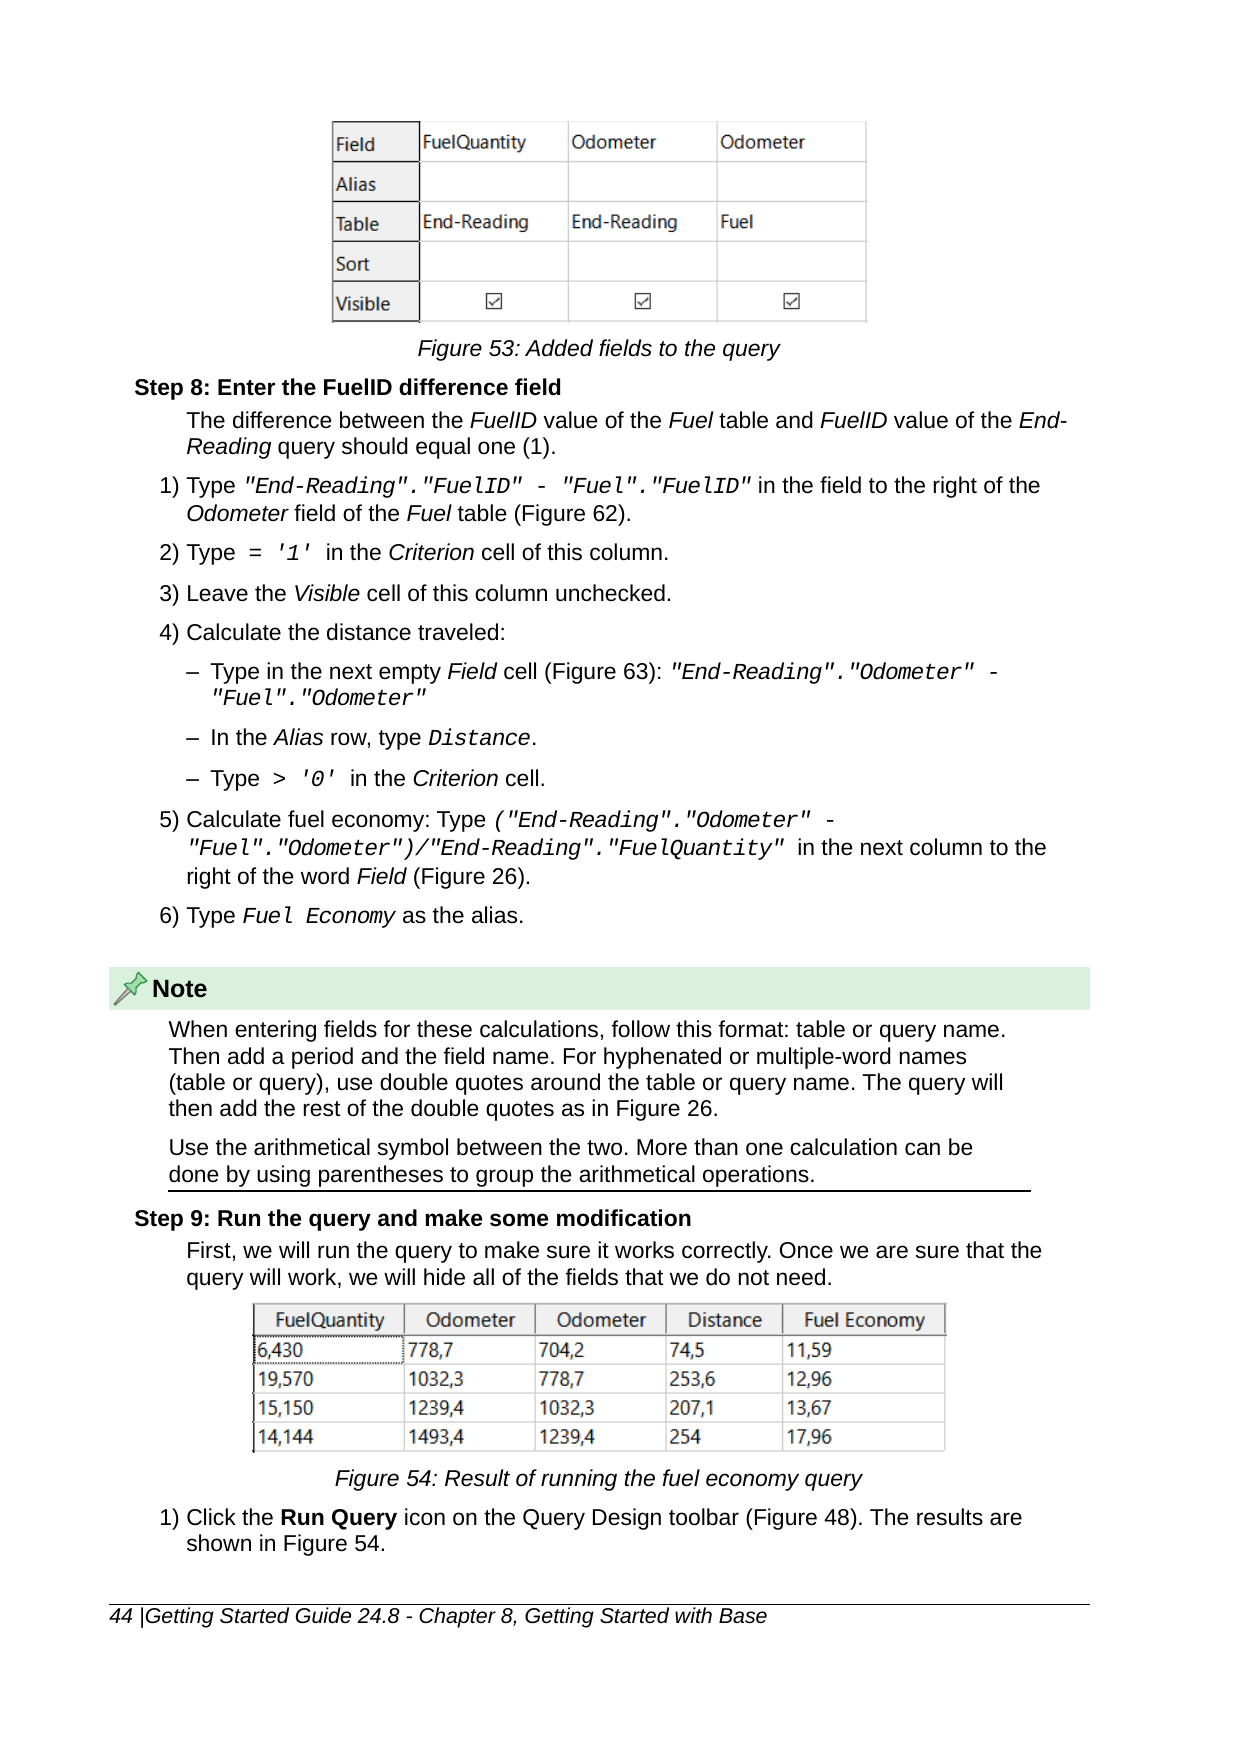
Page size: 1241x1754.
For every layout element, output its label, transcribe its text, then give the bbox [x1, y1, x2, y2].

list Type in the next empty Field cell (Figure 63): "End-Reading"."Odometer" - "Fuel"."Odometer" [186, 658, 1090, 712]
text Figure 53: Added fields to the query [331, 335, 868, 362]
list Type = '1' in the Criterion cell of this column. [186, 539, 1090, 567]
text Step 9: Run the query and make some modification [134, 1204, 1090, 1231]
list In the Alias row, type Distance. [186, 724, 1090, 753]
list Calculate fuel economy: Type ("End-Reading"."Odometer" - "Fuel"."Odometer")/"End-Reading"."FuelQuantity" in the next column to the right of the word Field (Figure 26). [186, 806, 1090, 889]
list Click the Run Query icon on the Query Design toolbar (Figure 48). The results are shown in Figure 54. [186, 1504, 1090, 1557]
subtitle Note [109, 967, 1090, 1010]
list Calculate the distance traveled: [186, 619, 1090, 645]
text Figure 54: Result of running the fuel economy query [252, 1465, 947, 1491]
text Step 8: Enter the FuelID difference field [134, 374, 1090, 400]
list Type > '0' in the Criterion cell. [186, 765, 1090, 793]
picture [252, 1302, 947, 1453]
text The difference between the FuelID value of the Fuel table and FuelID value of the End-Reading query should equal one (1). [186, 407, 1090, 459]
list Type Fuel Economy as the alias. [186, 902, 1090, 930]
text Use the arithmetical symbol between the two. More than one calculation can be done by using parentheses to group the arithmetical operations. [168, 1134, 1031, 1190]
picture [331, 121, 868, 323]
text First, we will run the query to make sure it works correctly. Once we are sure that the query will work, we will hide all of the fields that we do not need. [186, 1237, 1090, 1290]
list Type "End-Reading"."FuelID" - "Fuel"."FuelID" in the field to the right of the Odometer field of the Fuel table (Figure 62). [186, 472, 1090, 527]
list Leave the Visible cell of this column unchecked. [186, 580, 1090, 606]
text When entering fields for these calculations, follow this format: table or query name. Then add a period and the field name. For hyphenated or multiple-word names (table or query), use double quotes around the table or query name. The query will then add the rest of the double quotes as in Figure 26. [168, 1016, 1031, 1122]
